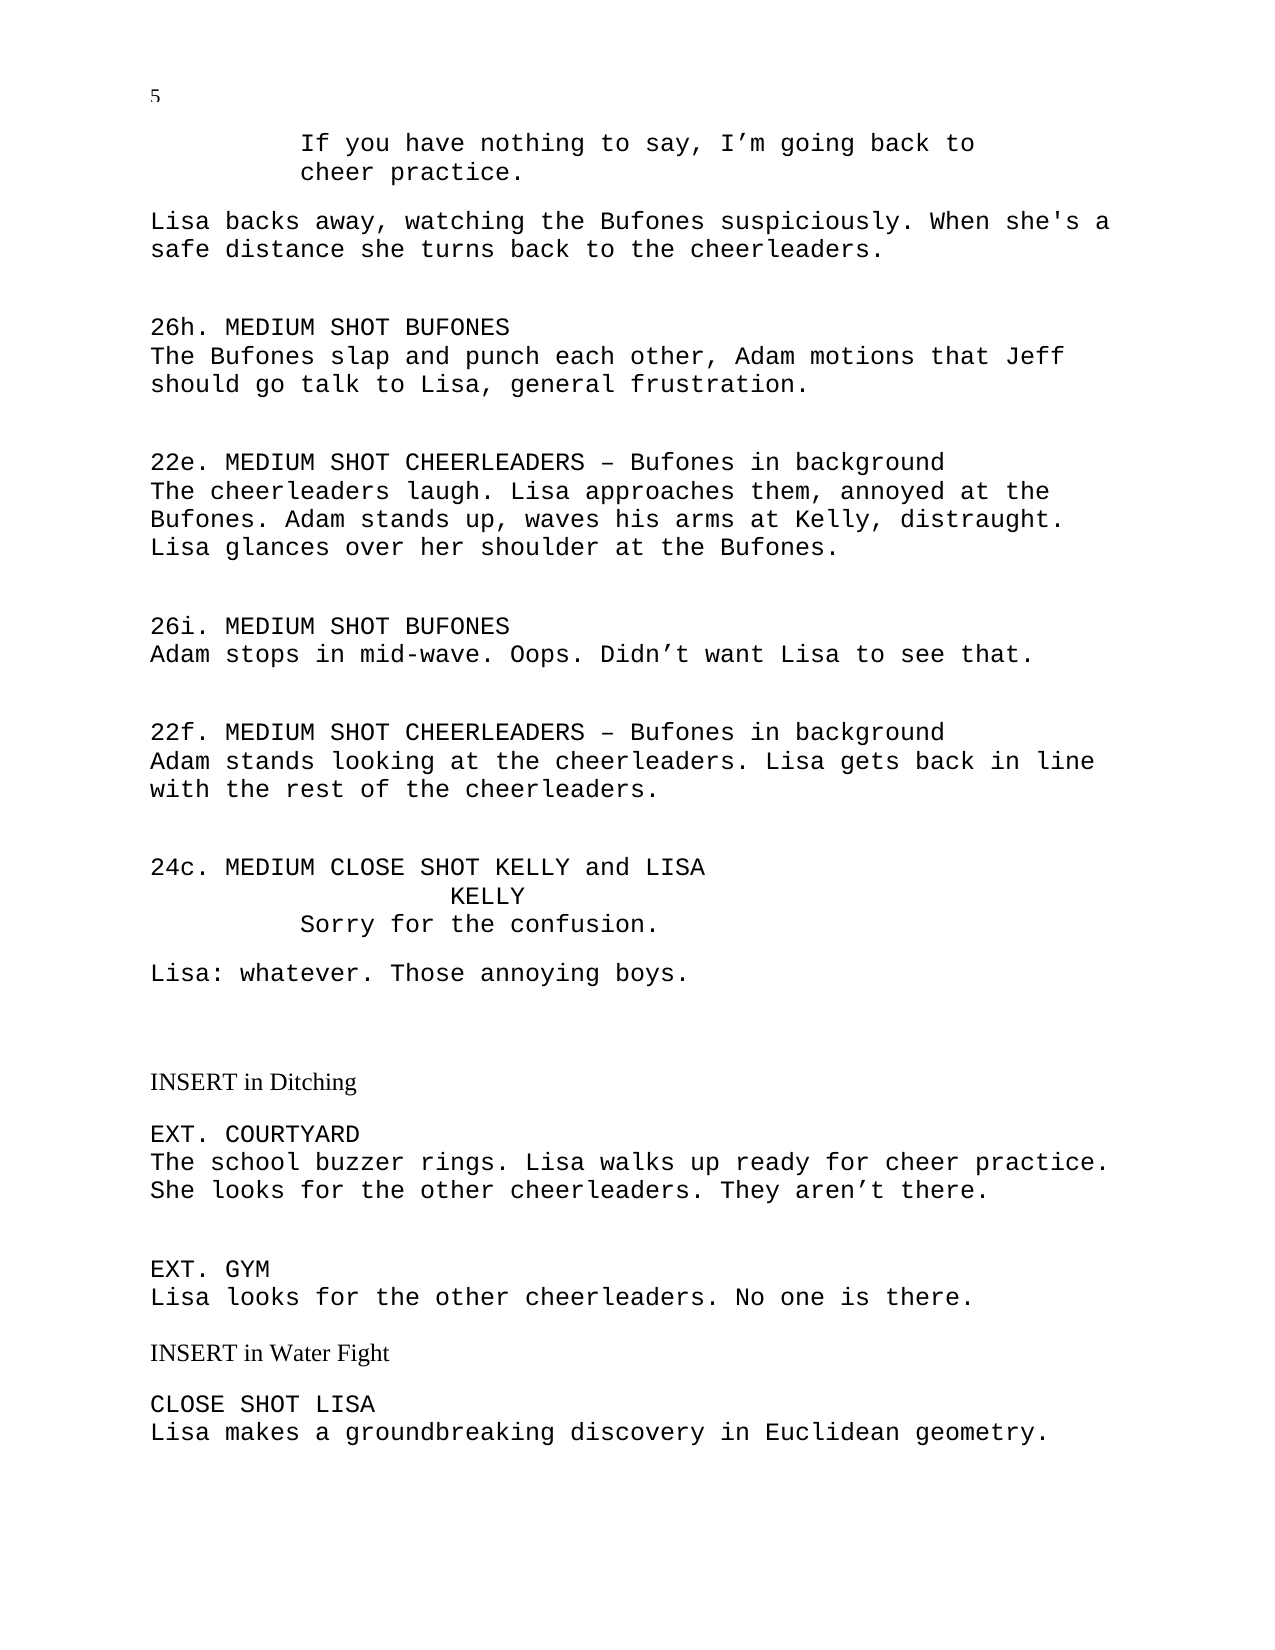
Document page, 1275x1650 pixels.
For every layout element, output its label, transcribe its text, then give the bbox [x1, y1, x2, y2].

text Lisa makes a groundbreaking discovery in Euclidean geometry. [150, 1420, 1125, 1448]
subtitle INSERT in Water Fight [150, 1338, 1125, 1367]
text Sorry for the confusion. [300, 912, 975, 940]
text Lisa: whatever. Those annoying boys. [150, 961, 1125, 989]
subtitle 26h. MEDIUM SHOT BUFONES [150, 315, 1125, 343]
subtitle INSERT in Ditching [150, 1067, 1125, 1096]
text The cheerleaders laugh. Lisa approaches them, annoyed at the Bufones. Adam stands up, waves his arms at Kelly, distraught. Lisa glances over her shoulder at the Bufones. [150, 478, 1125, 563]
text Adam stops in mid-wave. Oops. Didn’t want Lisa to see that. [150, 642, 1125, 670]
subtitle 24c. MEDIUM CLOSE SHOT KELLY and LISA [150, 855, 1125, 883]
text Adam stands looking at the cheerleaders. Lisa gets back in line with the rest of the cheerleaders. [150, 748, 1125, 805]
subtitle CLOSE SHOT LISA [150, 1392, 1125, 1420]
text The school buzzer rings. Lisa walks up ready for cheer practice. She looks for the other cheerleaders. They aren’t there. [150, 1149, 1125, 1206]
subtitle EXT. COURTYARD [150, 1121, 1125, 1149]
text KELLY [150, 883, 1125, 912]
subtitle 22f. MEDIUM SHOT CHEERLEADERS – Bufones in background [150, 720, 1125, 748]
text The Bufones slap and punch each other, Adam motions that Jeff should go talk to Lisa, general frustration. [150, 343, 1125, 400]
subtitle 22e. MEDIUM SHOT CHEERLEADERS – Bufones in background [150, 450, 1125, 478]
text If you have nothing to say, I’m going back to cheer practice. [300, 131, 975, 187]
subtitle 26i. MEDIUM SHOT BUFONES [150, 613, 1125, 642]
text Lisa backs away, watching the Bufones suspiciously. When she's a safe distance she turns back to the cheerleaders. [150, 208, 1125, 265]
subtitle EXT. GYM [150, 1256, 1125, 1284]
text Lisa looks for the other cheerleaders. No one is there. [150, 1284, 1125, 1313]
